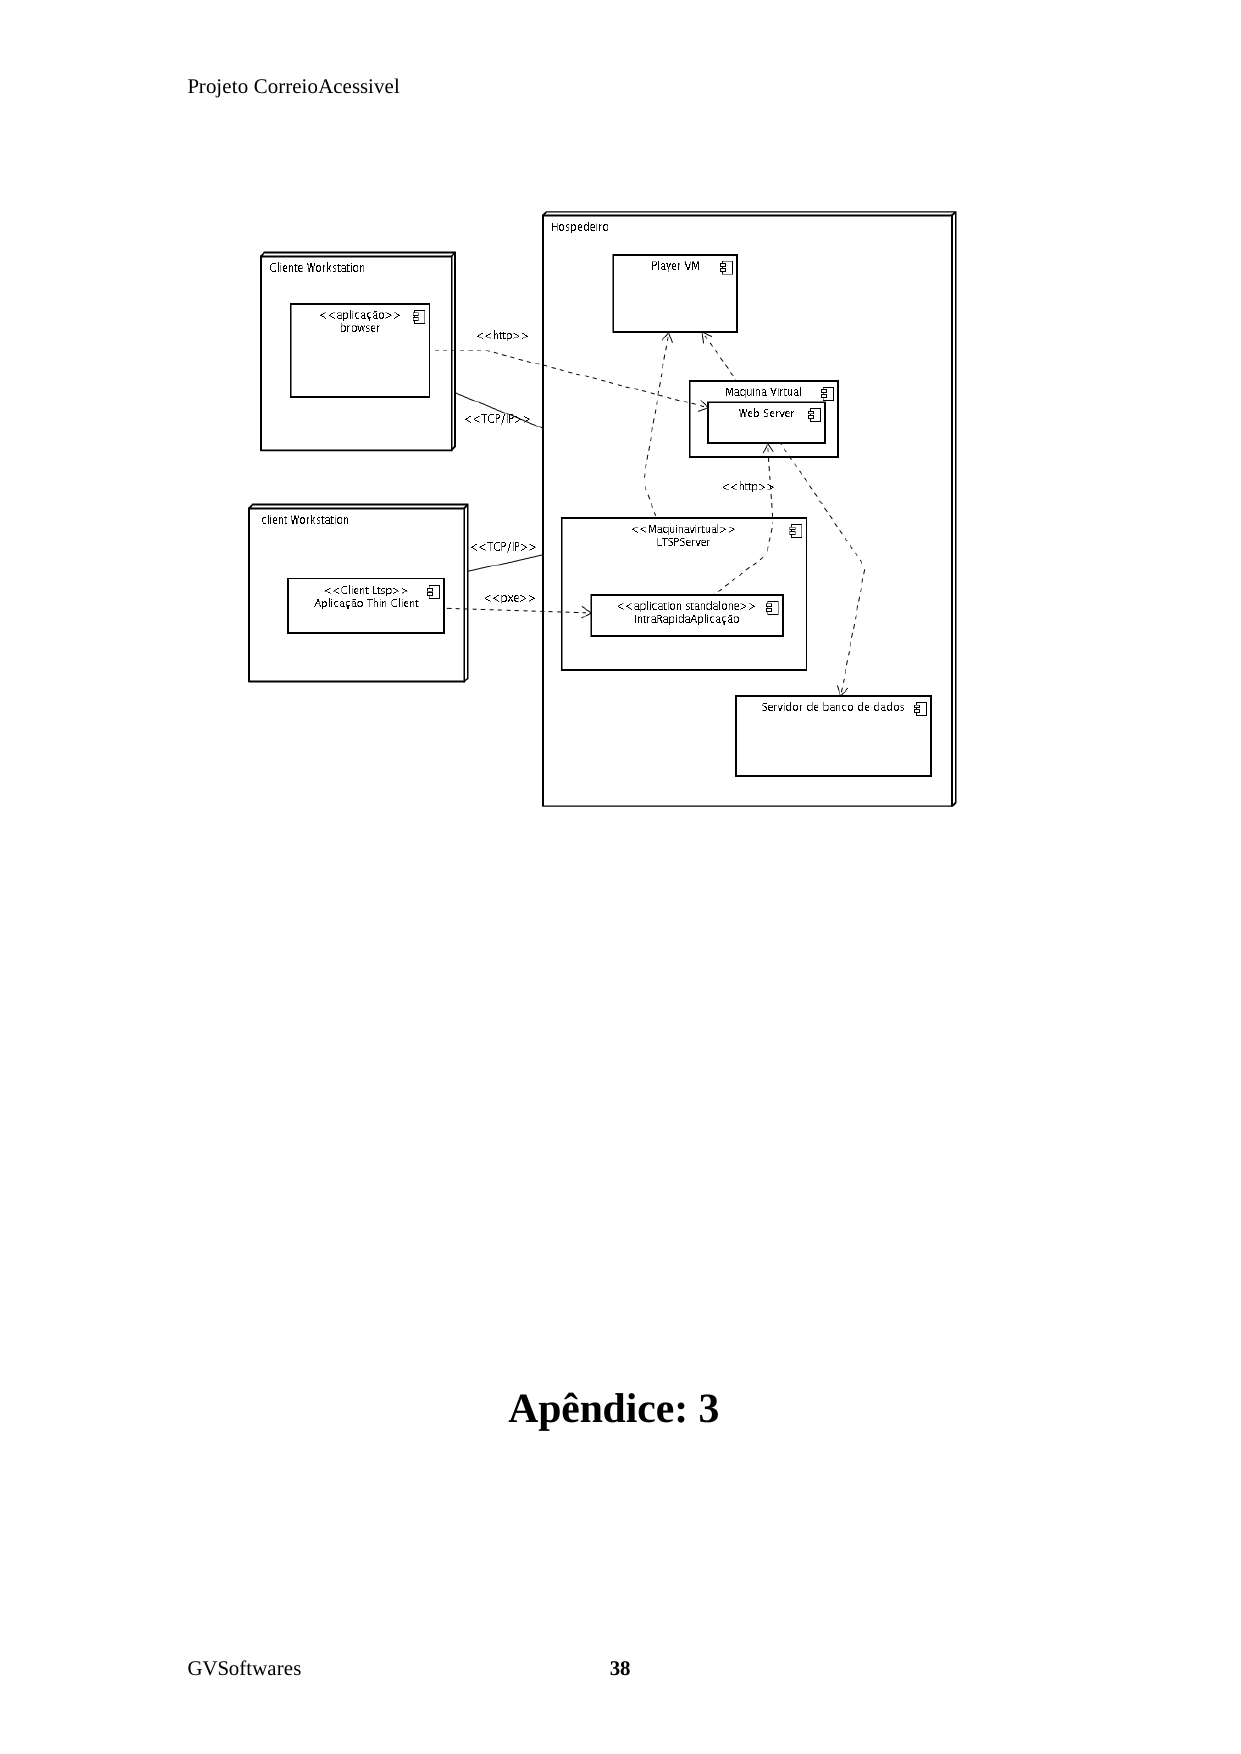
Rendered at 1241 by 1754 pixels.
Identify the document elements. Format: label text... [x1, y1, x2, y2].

picture [225, 173, 1006, 832]
text Apêndice: 3 [187, 1383, 1040, 1432]
